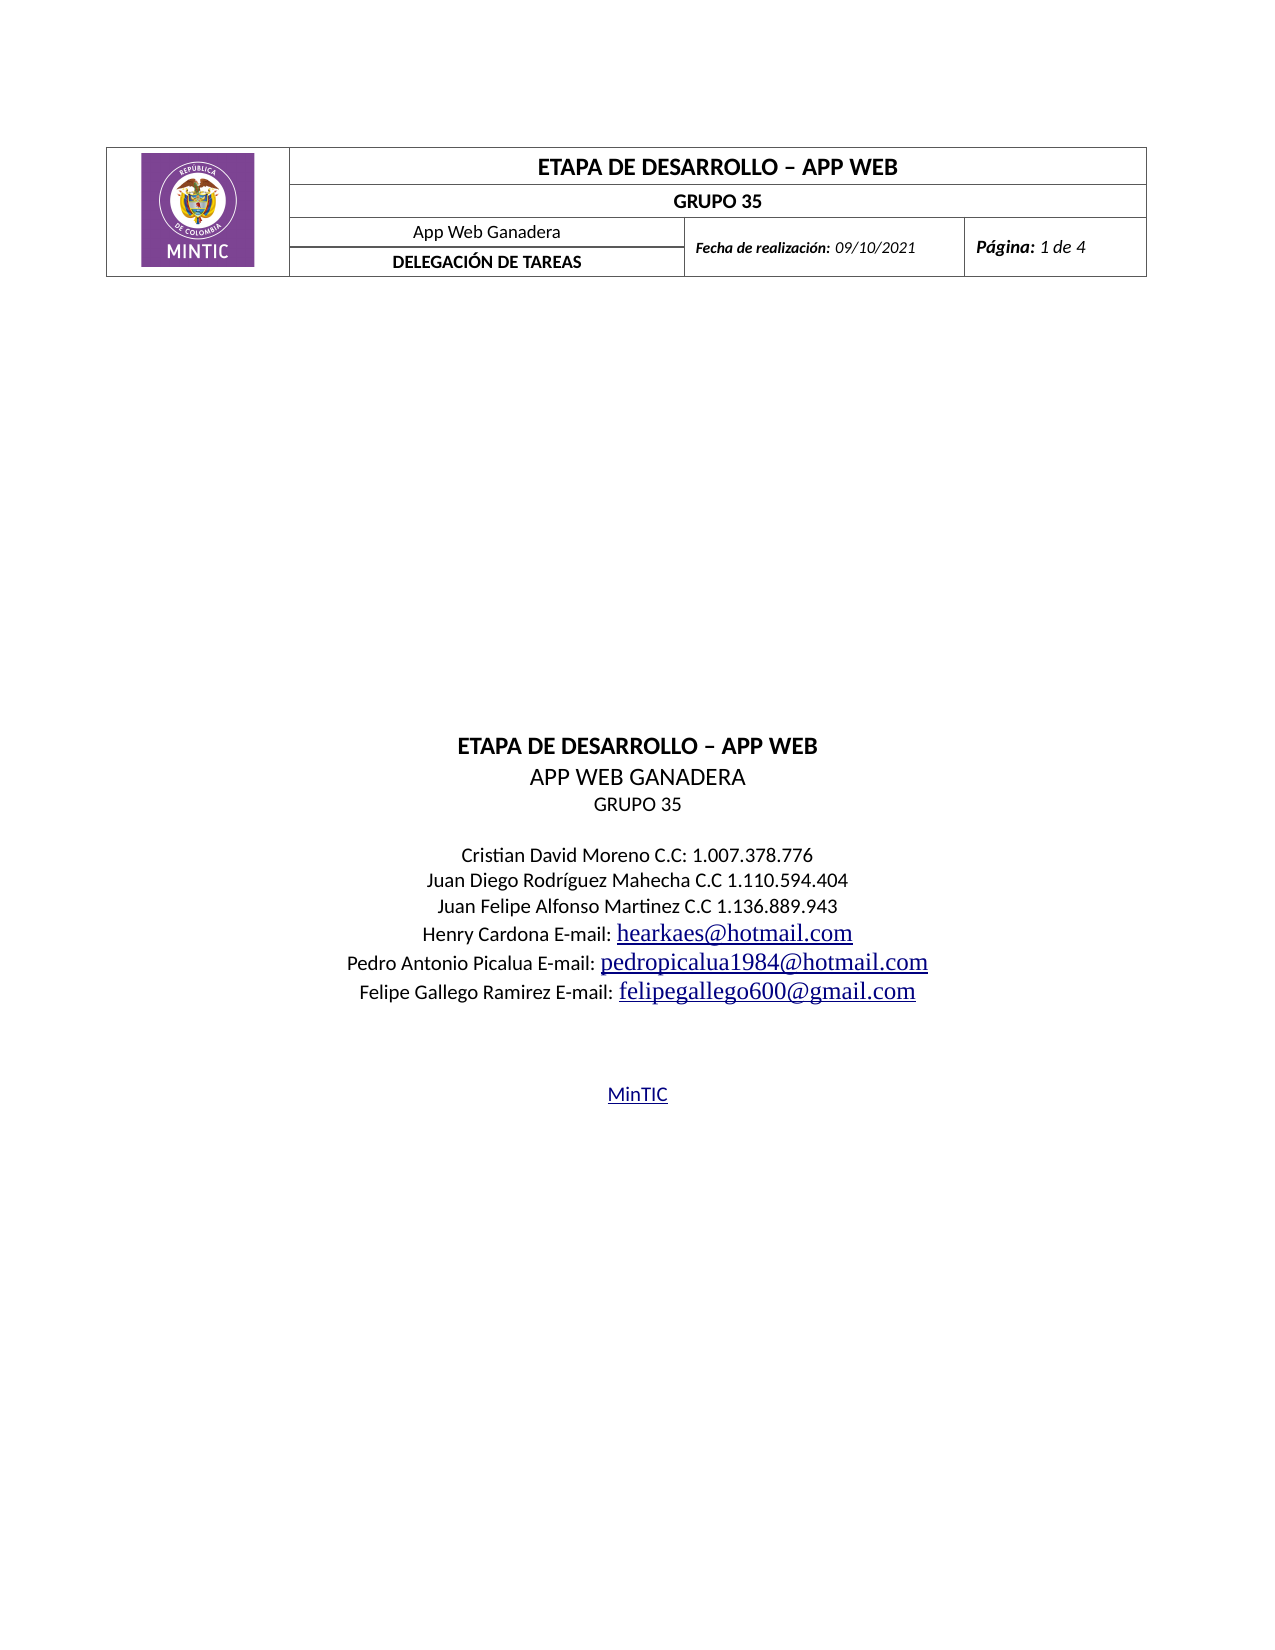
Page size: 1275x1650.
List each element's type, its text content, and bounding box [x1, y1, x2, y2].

text Juan Felipe Alfonso Martinez C.C 1.136.889.943 [118, 893, 1157, 918]
text Cristian David Moreno C.C: 1.007.378.776 [118, 842, 1157, 868]
text GRUPO 35 [118, 791, 1157, 817]
text Felipe Gallego Ramirez E-mail: felipegallego600@gmail.com [118, 976, 1157, 1005]
text MinTIC [118, 1081, 1157, 1106]
text Henry Cardona E-mail: hearkaes@hotmail.com [118, 918, 1157, 947]
picture [141, 153, 255, 267]
text APP WEB GANADERA [118, 761, 1157, 791]
text Pedro Antonio Picalua E-mail: pedropicalua1984@hotmail.com [118, 947, 1157, 976]
text ETAPA DE DESARROLLO – APP WEB [118, 730, 1157, 761]
text Juan Diego Rodríguez Mahecha C.C 1.110.594.404 [118, 868, 1157, 893]
